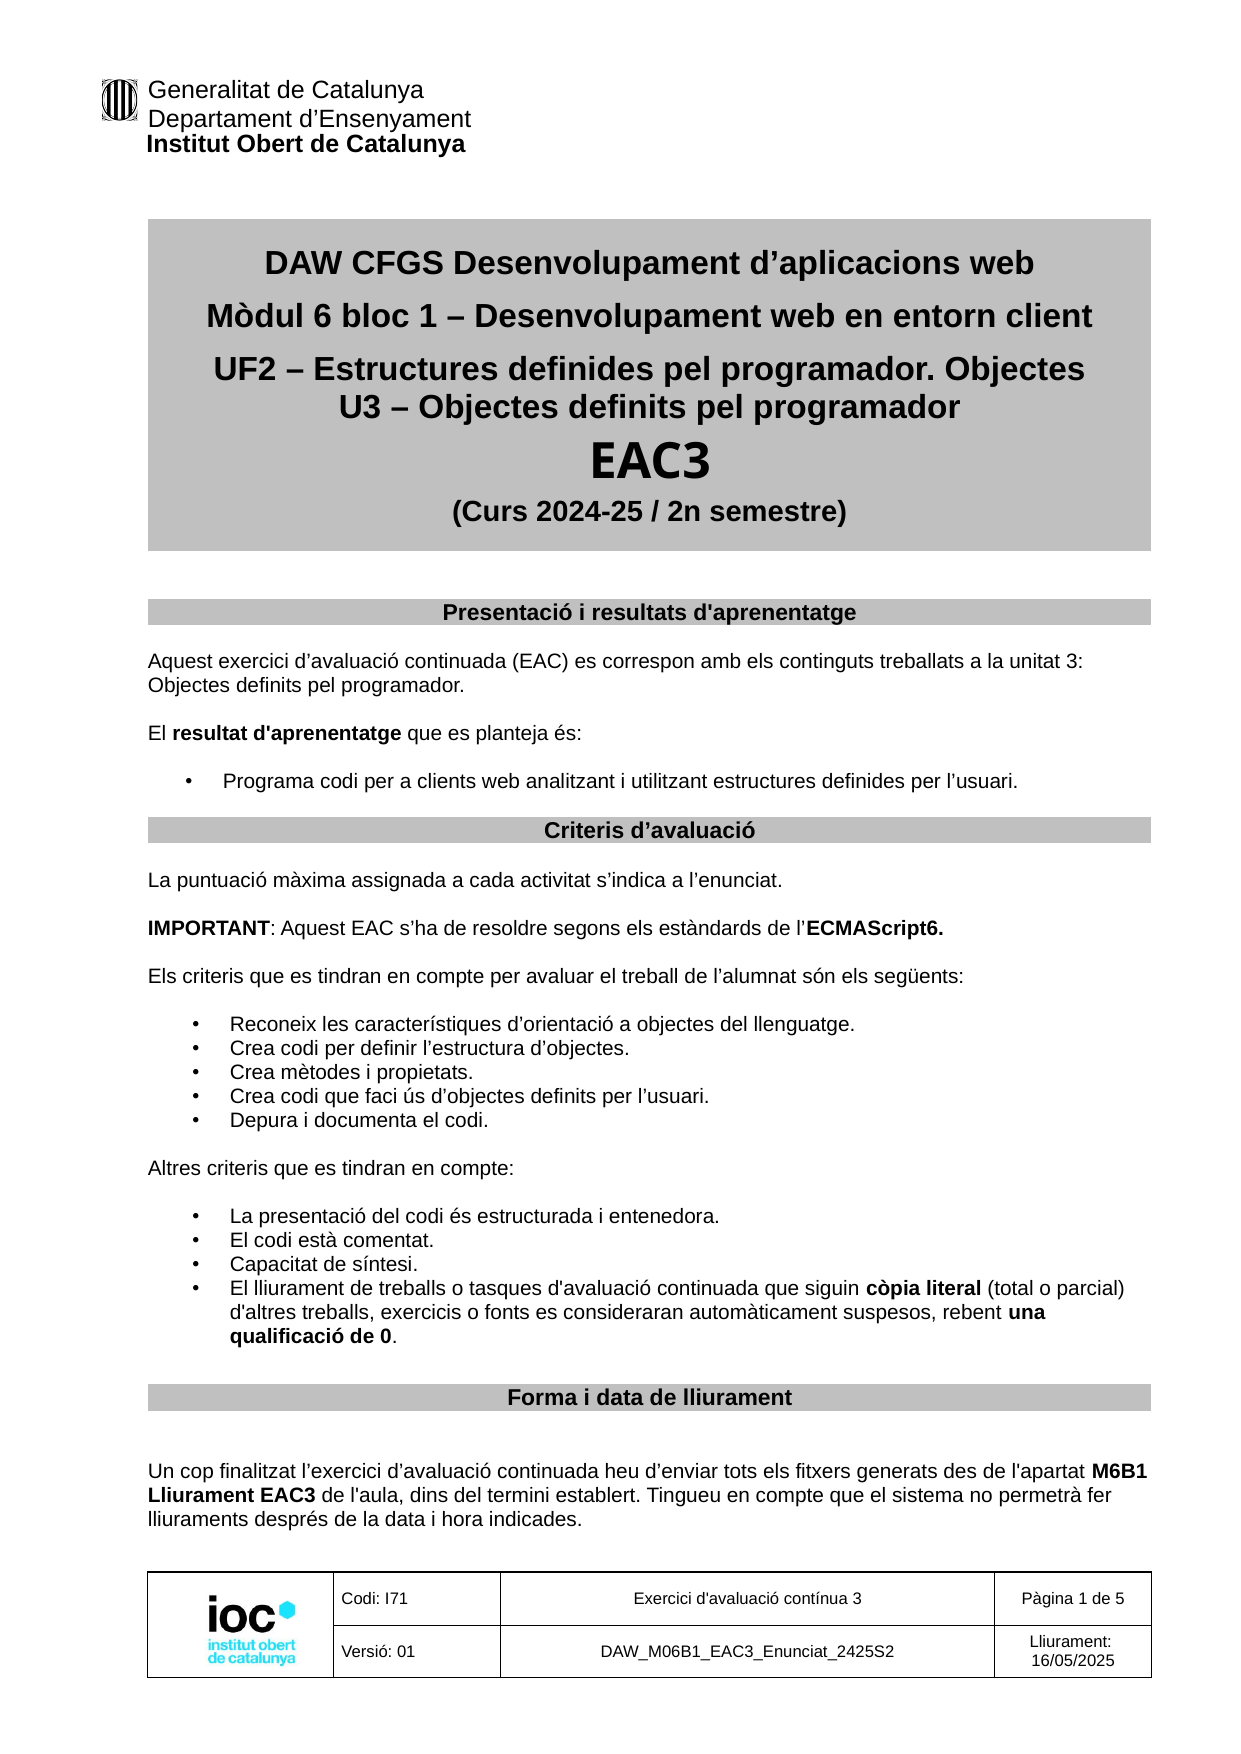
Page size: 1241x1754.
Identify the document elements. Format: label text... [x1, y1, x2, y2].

list Capacitat de síntesi. [192, 1252, 1151, 1276]
list Crea mètodes i propietats. [192, 1059, 1151, 1083]
list El codi està comentat. [192, 1228, 1151, 1252]
list El lliurament de treballs o tasques d'avaluació continuada que siguin còpia literal (total o parcial) d'altres treballs, exercicis o fonts es consideraran automàticament suspesos, rebent una qualificació de 0. [192, 1276, 1151, 1348]
text Els criteris que es tindran en compte per avaluar el treball de l’alumnat són els següents: [148, 963, 1151, 987]
text La puntuació màxima assignada a cada activitat s’indica a l’enunciat. [148, 868, 1151, 892]
list Crea codi per definir l’estructura d’objectes. [192, 1035, 1151, 1059]
text DAW CFGS Desenvolupament d’aplicacions web [148, 243, 1151, 281]
text Un cop finalitzat l’exercici d’avaluació continuada heu d’enviar tots els fitxers generats des de l'apartat M6B1 Lliurament EAC3 de l'aula, dins del termini establert. Tingueu en compte que el sistema no permetrà fer lliuraments després de la data i hora indicades. [148, 1458, 1151, 1530]
list Reconeix les característiques d’orientació a objectes del llenguatge. [192, 1011, 1151, 1035]
text Criteris d’avaluació [148, 817, 1151, 843]
list Crea codi que faci ús d’objectes definits per l’usuari. [192, 1083, 1151, 1108]
text (Curs 2024-25 / 2n semestre) [148, 493, 1151, 527]
text EAC3 [148, 425, 1151, 493]
text Forma i data de lliurament [148, 1384, 1151, 1411]
text IMPORTANT: Aquest EAC s’ha de resoldre segons els estàndards de l’ECMAScript6. [148, 916, 1151, 939]
list La presentació del codi és estructurada i entenedora. [192, 1203, 1151, 1228]
text Aquest exercici d’avaluació continuada (EAC) es correspon amb els continguts treballats a la unitat 3: Objectes definits pel programador. [148, 649, 1151, 697]
list Programa codi per a clients web analitzant i utilitzant estructures definides per l’usuari. [185, 769, 1151, 793]
text El resultat d'aprenentatge que es planteja és: [148, 721, 1151, 745]
text Altres criteris que es tindran en compte: [148, 1156, 1151, 1179]
subtitle U3 – Objectes definits pel programador [148, 387, 1151, 425]
subtitle UF2 – Estructures definides pel programador. Objectes [148, 348, 1151, 387]
text Presentació i resultats d'aprenentatge [148, 599, 1151, 625]
picture [195, 1581, 309, 1677]
list Depura i documenta el codi. [192, 1108, 1151, 1132]
subtitle Mòdul 6 bloc 1 – Desenvolupament web en entorn client [148, 296, 1151, 334]
